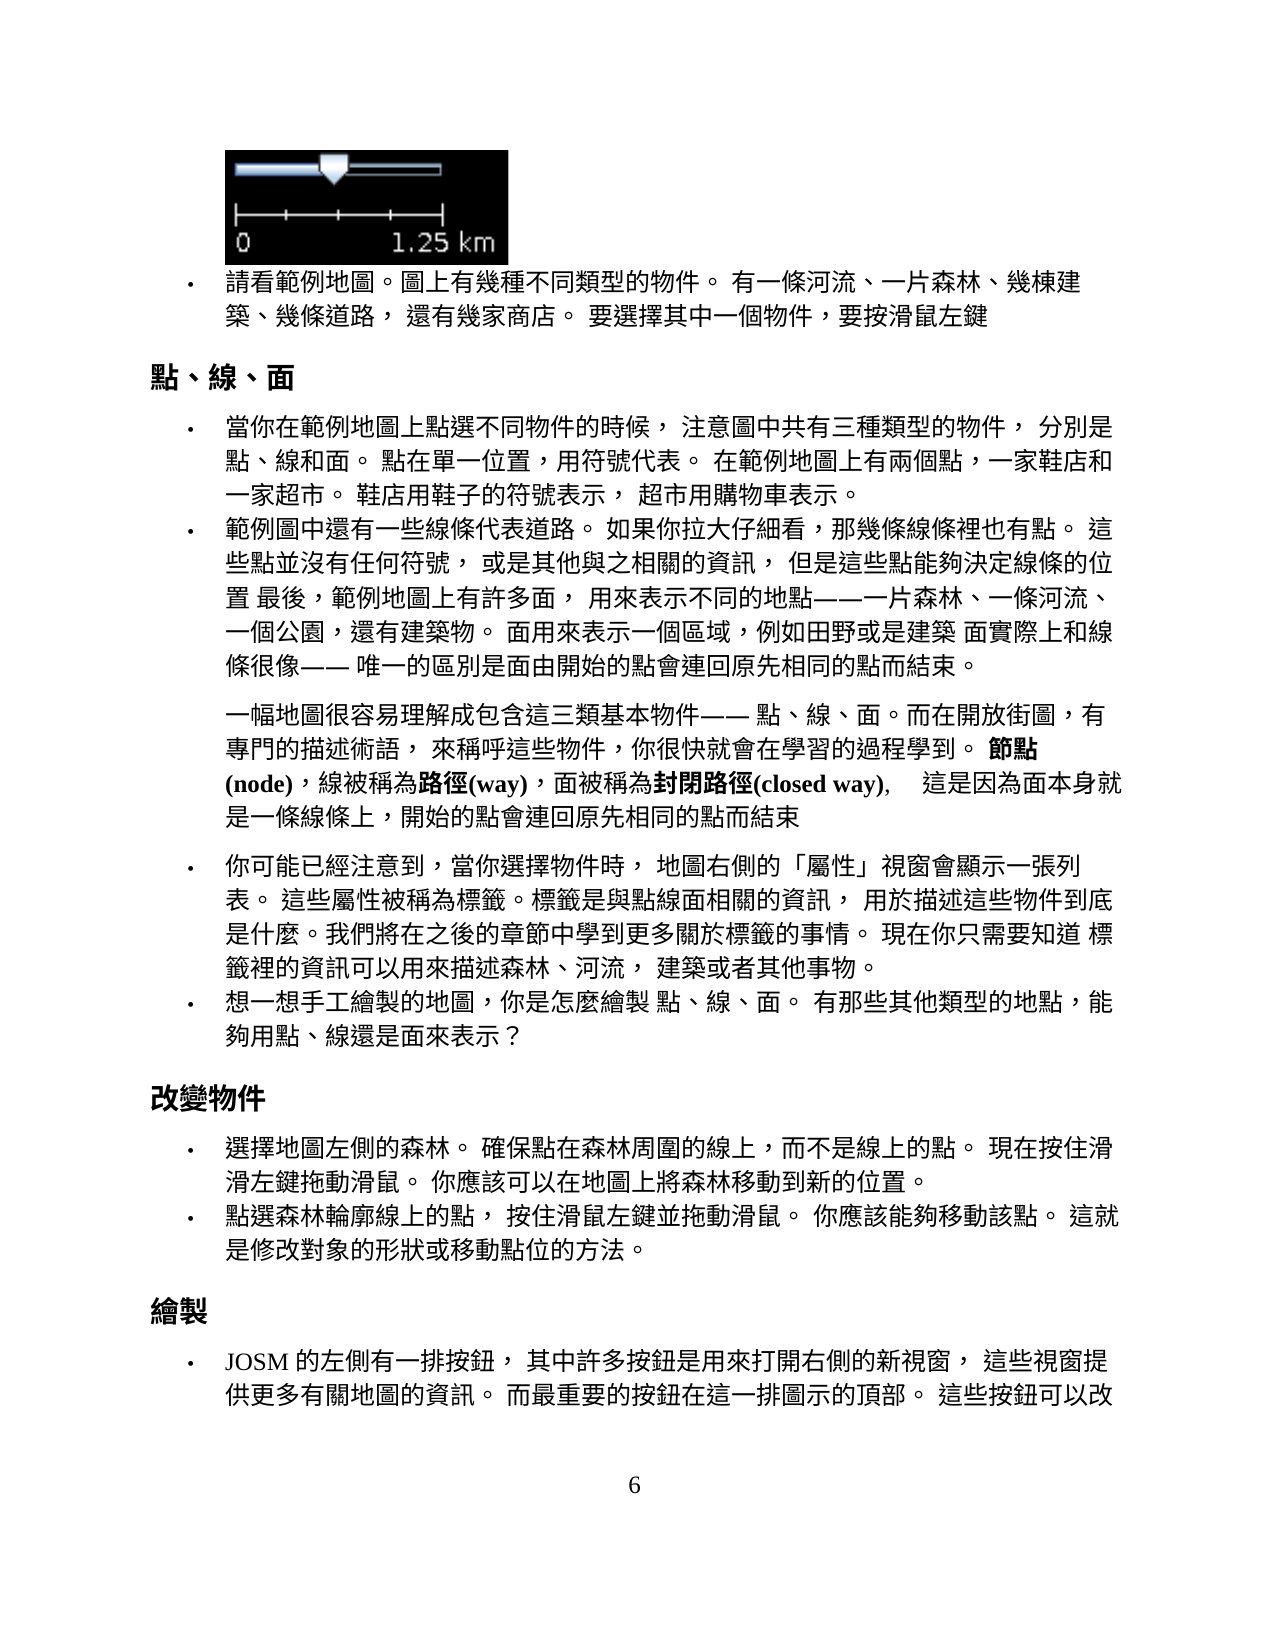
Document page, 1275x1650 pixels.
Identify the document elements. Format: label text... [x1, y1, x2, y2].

list 點選森林輪廓線上的點， 按住滑鼠左鍵並拖動滑鼠。 你應該能夠移動該點。 這就是修改對象的形狀或移動點位的方法。 [187, 1198, 1125, 1266]
subtitle 點、線、面 [150, 358, 1125, 397]
list 想一想手工繪製的地圖，你是怎麼繪製 點、線、面。 有那些其他類型的地點，能夠用點、線還是面來表示？ [187, 985, 1125, 1053]
subtitle 繪製 [150, 1291, 1125, 1331]
subtitle 改變物件 [150, 1078, 1125, 1118]
picture [225, 150, 509, 265]
text 一幅地圖很容易理解成包含這三類基本物件—— 點、線、面。而在開放街圖，有專門的描述術語， 來稱呼這些物件，你很快就會在學習的過程學到。 節點(node)，線被稱為路徑(way)，面被稱為封閉路徑(closed way), 這是因為面本身就是一條線條上，開始的點會連回原先相同的點而結束 [225, 697, 1125, 834]
list 請看範例地圖。圖上有幾種不同類型的物件。 有一條河流、一片森林、幾棟建築、幾條道路， 還有幾家商店。 要選擇其中一個物件，要按滑鼠左鍵 [187, 264, 1125, 333]
list JOSM 的左側有一排按鈕， 其中許多按鈕是用來打開右側的新視窗， 這些視窗提供更多有關地圖的資訊。 而最重要的按鈕在這一排圖示的頂部。 這些按鈕可以改 [187, 1344, 1125, 1412]
list 範例圖中還有一些線條代表道路。 如果你拉大仔細看，那幾條線條裡也有點。 這些點並沒有任何符號， 或是其他與之相關的資訊， 但是這些點能夠決定線條的位置 最後，範例地圖上有許多面， 用來表示不同的地點——一片森林、一條河流、一個公園，還有建築物。 面用來表示一個區域，例如田野或是建築 面實際上和線條很像—— 唯一的區別是面由開始的點會連回原先相同的點而結束。 [187, 512, 1125, 682]
list 你可能已經注意到，當你選擇物件時， 地圖右側的「屬性」視窗會顯示一張列表。 這些屬性被稱為標籤。標籤是與點線面相關的資訊， 用於描述這些物件到底是什麼。我們將在之後的章節中學到更多關於標籤的事情。 現在你只需要知道 標籤裡的資訊可以用來描述森林、河流， 建築或者其他事物。 [187, 849, 1125, 985]
list 當你在範例地圖上點選不同物件的時候， 注意圖中共有三種類型的物件， 分別是點、線和面。 點在單一位置，用符號代表。 在範例地圖上有兩個點，一家鞋店和一家超市。 鞋店用鞋子的符號表示， 超市用購物車表示。 [187, 410, 1125, 512]
list 選擇地圖左側的森林。 確保點在森林周圍的線上，而不是線上的點。 現在按住滑滑左鍵拖動滑鼠。 你應該可以在地圖上將森林移動到新的位置。 [187, 1130, 1125, 1198]
